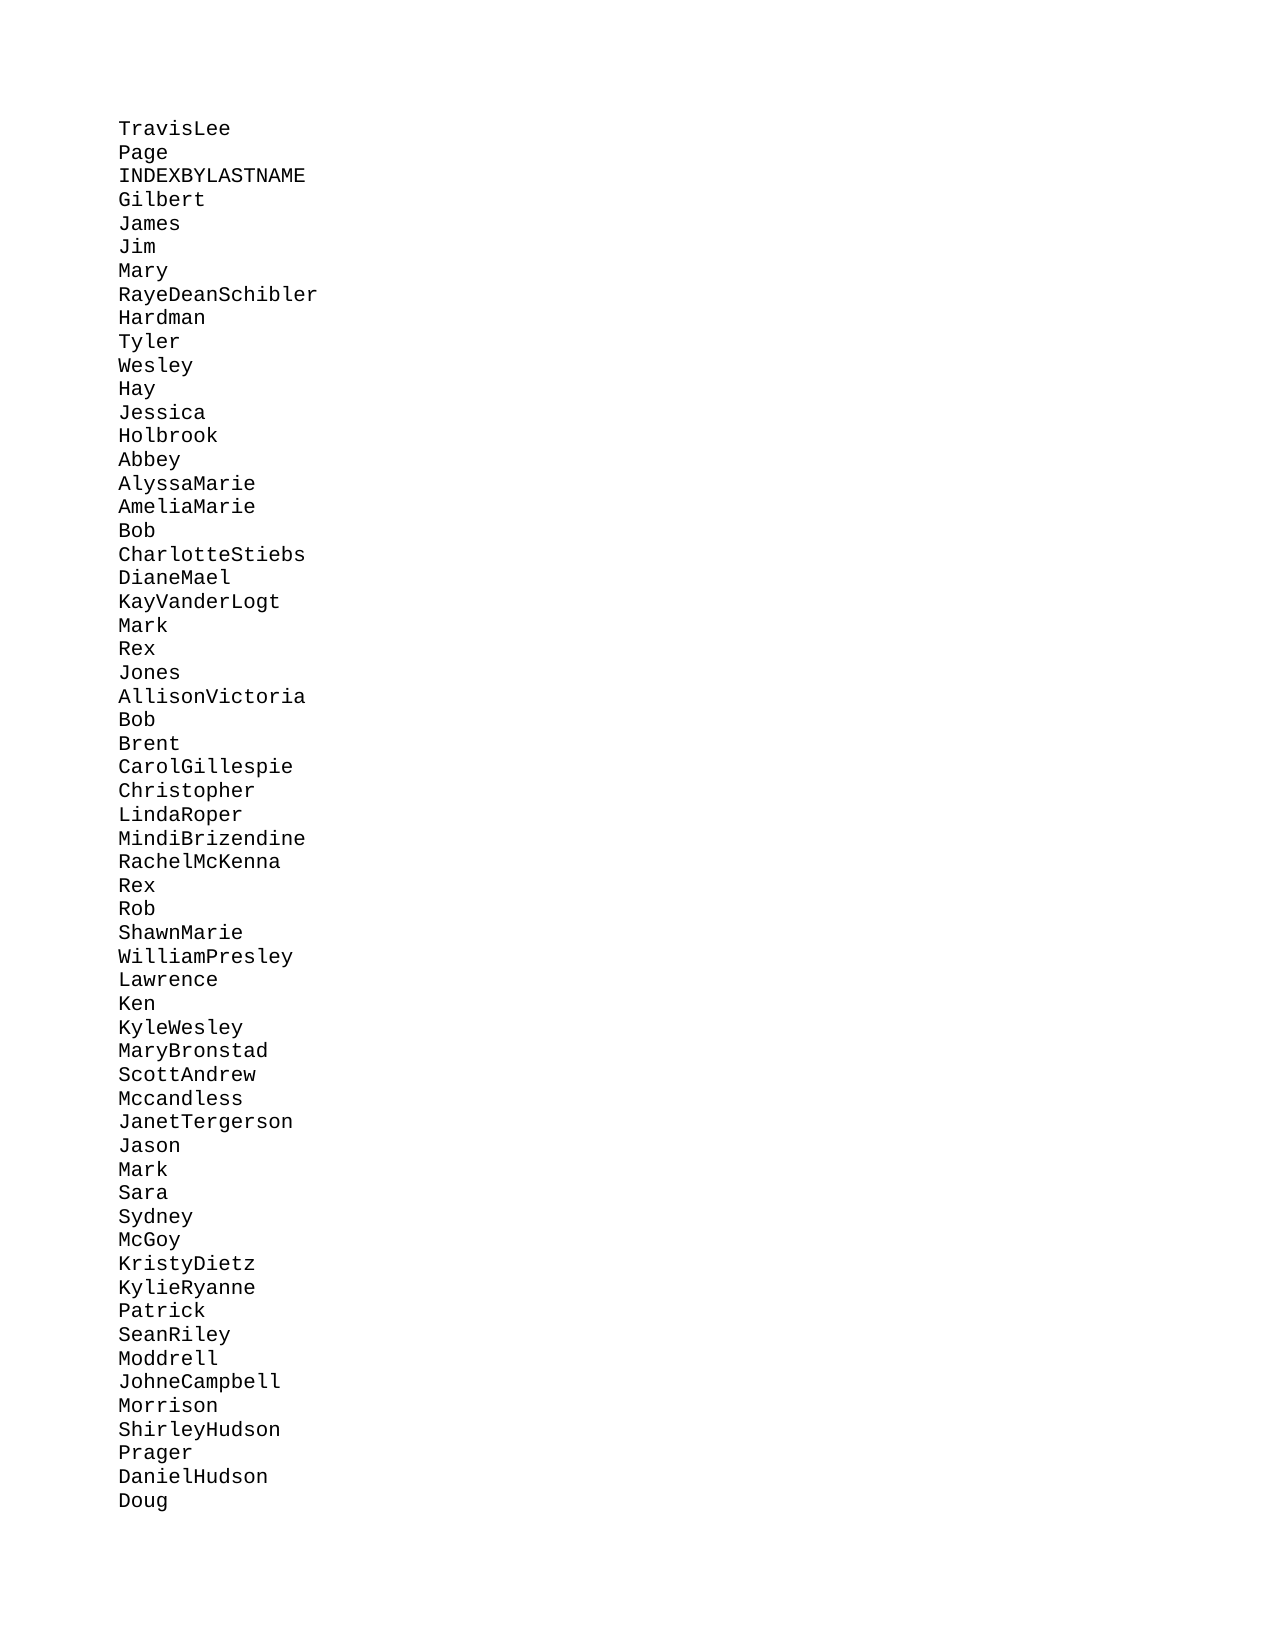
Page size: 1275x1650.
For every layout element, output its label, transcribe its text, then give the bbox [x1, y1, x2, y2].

text Gilbert [118, 189, 1157, 213]
text James [118, 213, 1157, 236]
text Prager [118, 1442, 1157, 1466]
text Hardman [118, 307, 1157, 331]
text ScottAndrew [118, 1064, 1157, 1088]
text Moddrell [118, 1348, 1157, 1371]
text Lawrence [118, 969, 1157, 993]
text Abbey [118, 449, 1157, 473]
text INDEXBYLASTNAME [118, 165, 1157, 189]
text AmeliaMarie [118, 496, 1157, 520]
text DanielHudson [118, 1466, 1157, 1489]
text Mark [118, 1158, 1157, 1182]
text Ken [118, 993, 1157, 1017]
text TravisLee [118, 118, 1157, 142]
text DianeMael [118, 567, 1157, 591]
text Doug [118, 1489, 1157, 1513]
text McGoy [118, 1229, 1157, 1253]
text Rob [118, 898, 1157, 922]
text Rex [118, 875, 1157, 898]
text ShawnMarie [118, 922, 1157, 946]
text SeanRiley [118, 1324, 1157, 1348]
text KayVanderLogt [118, 591, 1157, 615]
text JanetTergerson [118, 1111, 1157, 1135]
text Patrick [118, 1300, 1157, 1324]
text Jones [118, 662, 1157, 686]
text Page [118, 142, 1157, 165]
text LindaRoper [118, 804, 1157, 827]
text KyleWesley [118, 1017, 1157, 1040]
text Mark [118, 615, 1157, 638]
text RachelMcKenna [118, 851, 1157, 875]
text RayeDeanSchibler [118, 284, 1157, 307]
text CharlotteStiebs [118, 544, 1157, 567]
text MindiBrizendine [118, 827, 1157, 851]
text Sydney [118, 1206, 1157, 1229]
text Brent [118, 733, 1157, 757]
text Morrison [118, 1395, 1157, 1419]
text JohneCampbell [118, 1371, 1157, 1395]
text KristyDietz [118, 1253, 1157, 1277]
text Christopher [118, 780, 1157, 804]
text Sara [118, 1182, 1157, 1206]
text Hay [118, 378, 1157, 402]
text AllisonVictoria [118, 686, 1157, 709]
text Tyler [118, 331, 1157, 354]
text Wesley [118, 354, 1157, 378]
text Jessica [118, 402, 1157, 426]
text ShirleyHudson [118, 1419, 1157, 1442]
text KylieRyanne [118, 1277, 1157, 1300]
text MaryBronstad [118, 1040, 1157, 1064]
text CarolGillespie [118, 757, 1157, 780]
text WilliamPresley [118, 946, 1157, 969]
text Holbrook [118, 426, 1157, 449]
text Mccandless [118, 1088, 1157, 1111]
text Jim [118, 236, 1157, 260]
text Bob [118, 520, 1157, 544]
text AlyssaMarie [118, 473, 1157, 496]
text Rex [118, 638, 1157, 662]
text Mary [118, 260, 1157, 284]
text Bob [118, 709, 1157, 733]
text Jason [118, 1135, 1157, 1158]
